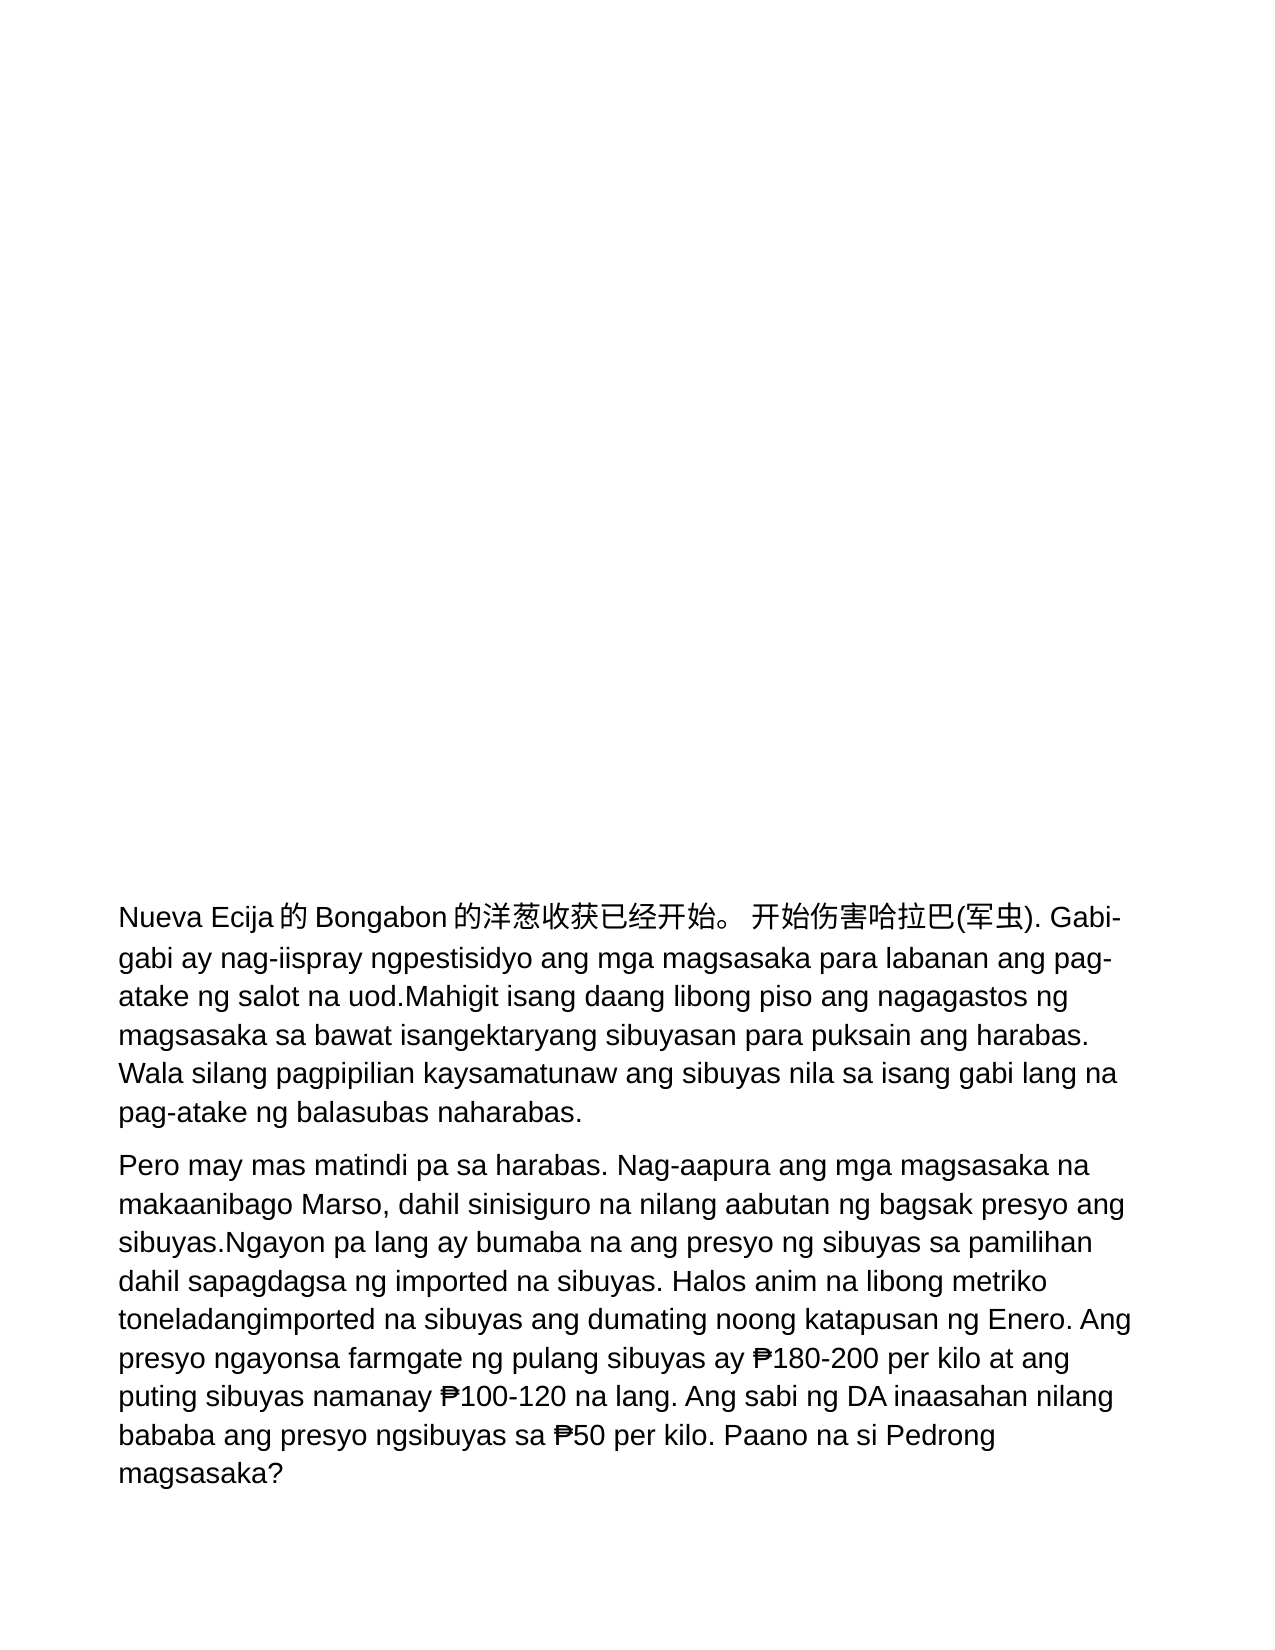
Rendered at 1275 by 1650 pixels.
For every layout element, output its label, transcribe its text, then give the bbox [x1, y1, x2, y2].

text Pero may mas matindi pa sa harabas. Nag-aapura ang mga magsasaka na makaanibago Marso, dahil sinisiguro na nilang aabutan ng bagsak presyo ang sibuyas.Ngayon pa lang ay bumaba na ang presyo ng sibuyas sa pamilihan dahil sapagdagsa ng imported na sibuyas. Halos anim na libong metriko toneladangimported na sibuyas ang dumating noong katapusan ng Enero. Ang presyo ngayonsa farmgate ng pulang sibuyas ay ₱180-200 per kilo at ang puting sibuyas namanay ₱100-120 na lang. Ang sabi ng DA inaasahan nilang bababa ang presyo ngsibuyas sa ₱50 per kilo. Paano na si Pedrong magsasaka? [118, 1148, 1157, 1490]
text Nueva Ecija的Bongabon的洋葱收获已经开始。 开始伤害哈拉巴(军虫). Gabi-gabi ay nag-iispray ngpestisidyo ang mga magsasaka para labanan ang pag-atake ng salot na uod.Mahigit isang daang libong piso ang nagagastos ng magsasaka sa bawat isangektaryang sibuyasan para puksain ang harabas. Wala silang pagpipilian kaysamatunaw ang sibuyas nila sa isang gabi lang na pag-atake ng balasubas naharabas. [118, 118, 1157, 1128]
